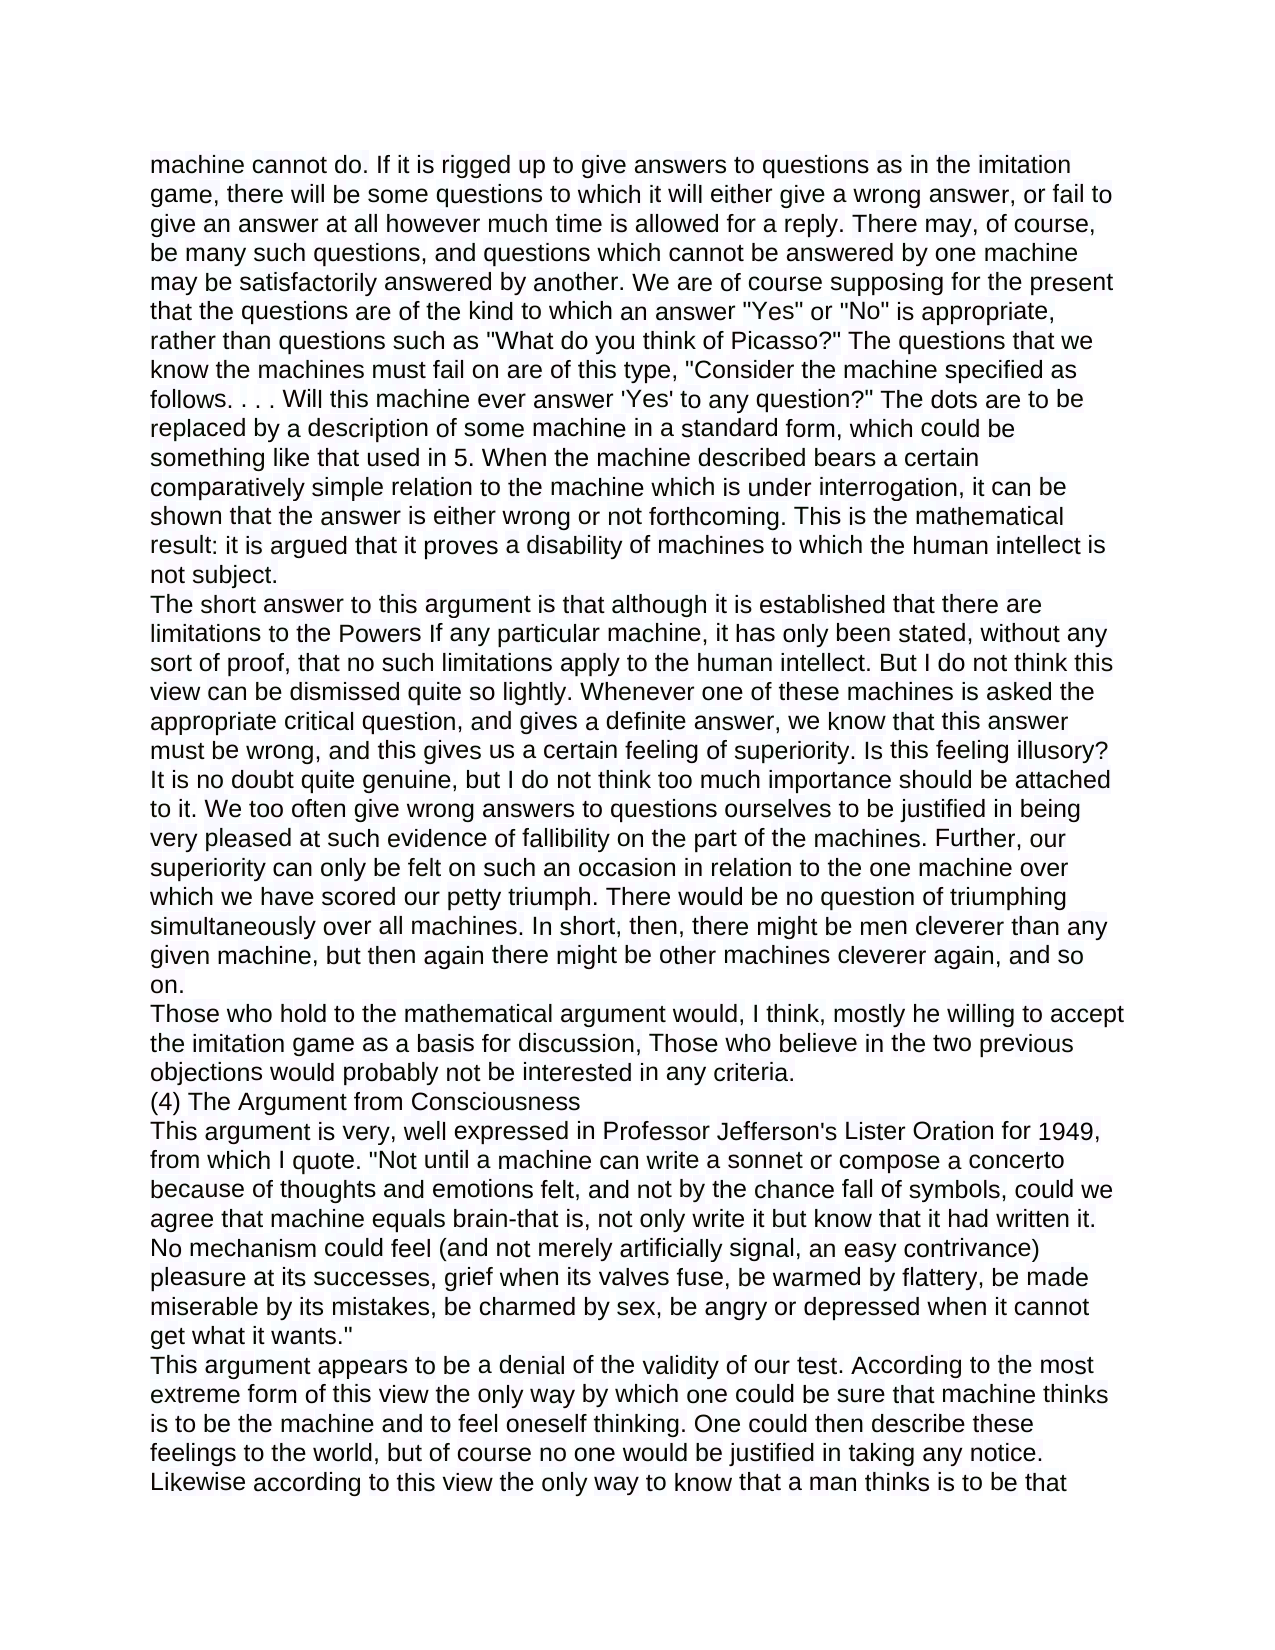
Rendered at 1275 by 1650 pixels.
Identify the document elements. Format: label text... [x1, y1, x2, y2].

text The short answer to this argument is that although it is established that there are limitations to the Powers If any particular machine, it has only been stated, without any sort of proof, that no such limitations apply to the human intellect. But I do not think this view can be dismissed quite so lightly. Whenever one of these machines is asked the appropriate critical question, and gives a definite answer, we know that this answer must be wrong, and this gives us a certain feeling of superiority. Is this feeling illusory? It is no doubt quite genuine, but I do not think too much importance should be attached to it. We too often give wrong answers to questions ourselves to be justified in being very pleased at such evidence of fallibility on the part of the machines. Further, our superiority can only be felt on such an occasion in relation to the one machine over which we have scored our petty triumph. There would be no question of triumphing simultaneously over all machines. In short, then, there might be men cleverer than any given machine, but then again there might be other machines cleverer again, and so on. [150, 589, 1125, 999]
text Those who hold to the mathematical argument would, I think, mostly he willing to accept the imitation game as a basis for discussion, Those who believe in the two previous objections would probably not be interested in any criteria. [150, 999, 1125, 1087]
text This argument appears to be a denial of the validity of our test. According to the most extreme form of this view the only way by which one could be sure that machine thinks is to be the machine and to feel oneself thinking. One could then describe these feelings to the world, but of course no one would be justified in taking any notice. Likewise according to this view the only way to know that a man thinks is to be that particular man. It is in fact the solipsist point of view. It may be the most logical view to hold but it makes communication of ideas difficult. A is liable to believe "A thinks but B does not" whilst B believes "B thinks but A does not." instead of arguing continually over this point it is usual to have the polite convention that everyone thinks. [334, 1350, 457, 1496]
text This argument appears to be a denial of the validity of our test. According to the most extreme form of this view the only way by which one could be sure that machine thinks is to be the machine and to feel oneself thinking. One could then describe these feelings to the world, but of course no one would be justified in taking any notice. Likewise according to this view the only way to know that a man thinks is to be that particular man. It is in fact the solipsist point of view. It may be the most logical view to hold but it makes communication of ideas difficult. A is liable to believe "A thinks but B does not" whilst B believes "B thinks but A does not." instead of arguing continually over this point it is usual to have the polite convention that everyone thinks. [1004, 1350, 1125, 1496]
text (4) The Argument from Consciousness [580, 1087, 1125, 1116]
text machine cannot do. If it is rigged up to give answers to questions as in the imitation game, there will be some questions to which it will either give a wrong answer, or fail to give an answer at all however much time is allowed for a reply. There may, of course, be many such questions, and questions which cannot be answered by one machine may be satisfactorily answered by another. We are of course supposing for the present that the questions are of the kind to which an answer "Yes" or "No" is appropriate, rather than questions such as "What do you think of Picasso?" The questions that we know the machines must fail on are of this type, "Consider the machine specified as follows. . . . Will this machine ever answer 'Yes' to any question?" The dots are to be replaced by a description of some machine in a standard form, which could be something like that used in 5. When the machine described bears a certain comparatively simple relation to the machine which is under interrogation, it can be shown that the answer is either wrong or not forthcoming. This is the mathematical result: it is argued that it proves a disability of machines to which the human intellect is not subject. [150, 150, 1125, 589]
text This argument is very, well expressed in Professor Jefferson's Lister Oration for 1949, from which I quote. "Not until a machine can write a sonnet or compose a concerto because of thoughts and emotions felt, and not by the chance fall of symbols, could we agree that machine equals brain-that is, not only write it but know that it had written it. No mechanism could feel (and not merely artificially signal, an easy contrivance) pleasure at its successes, grief when its valves fuse, be warmed by flattery, be made miserable by its mistakes, be charmed by sex, be angry or depressed when it cannot get what it wants." [150, 1116, 1125, 1350]
